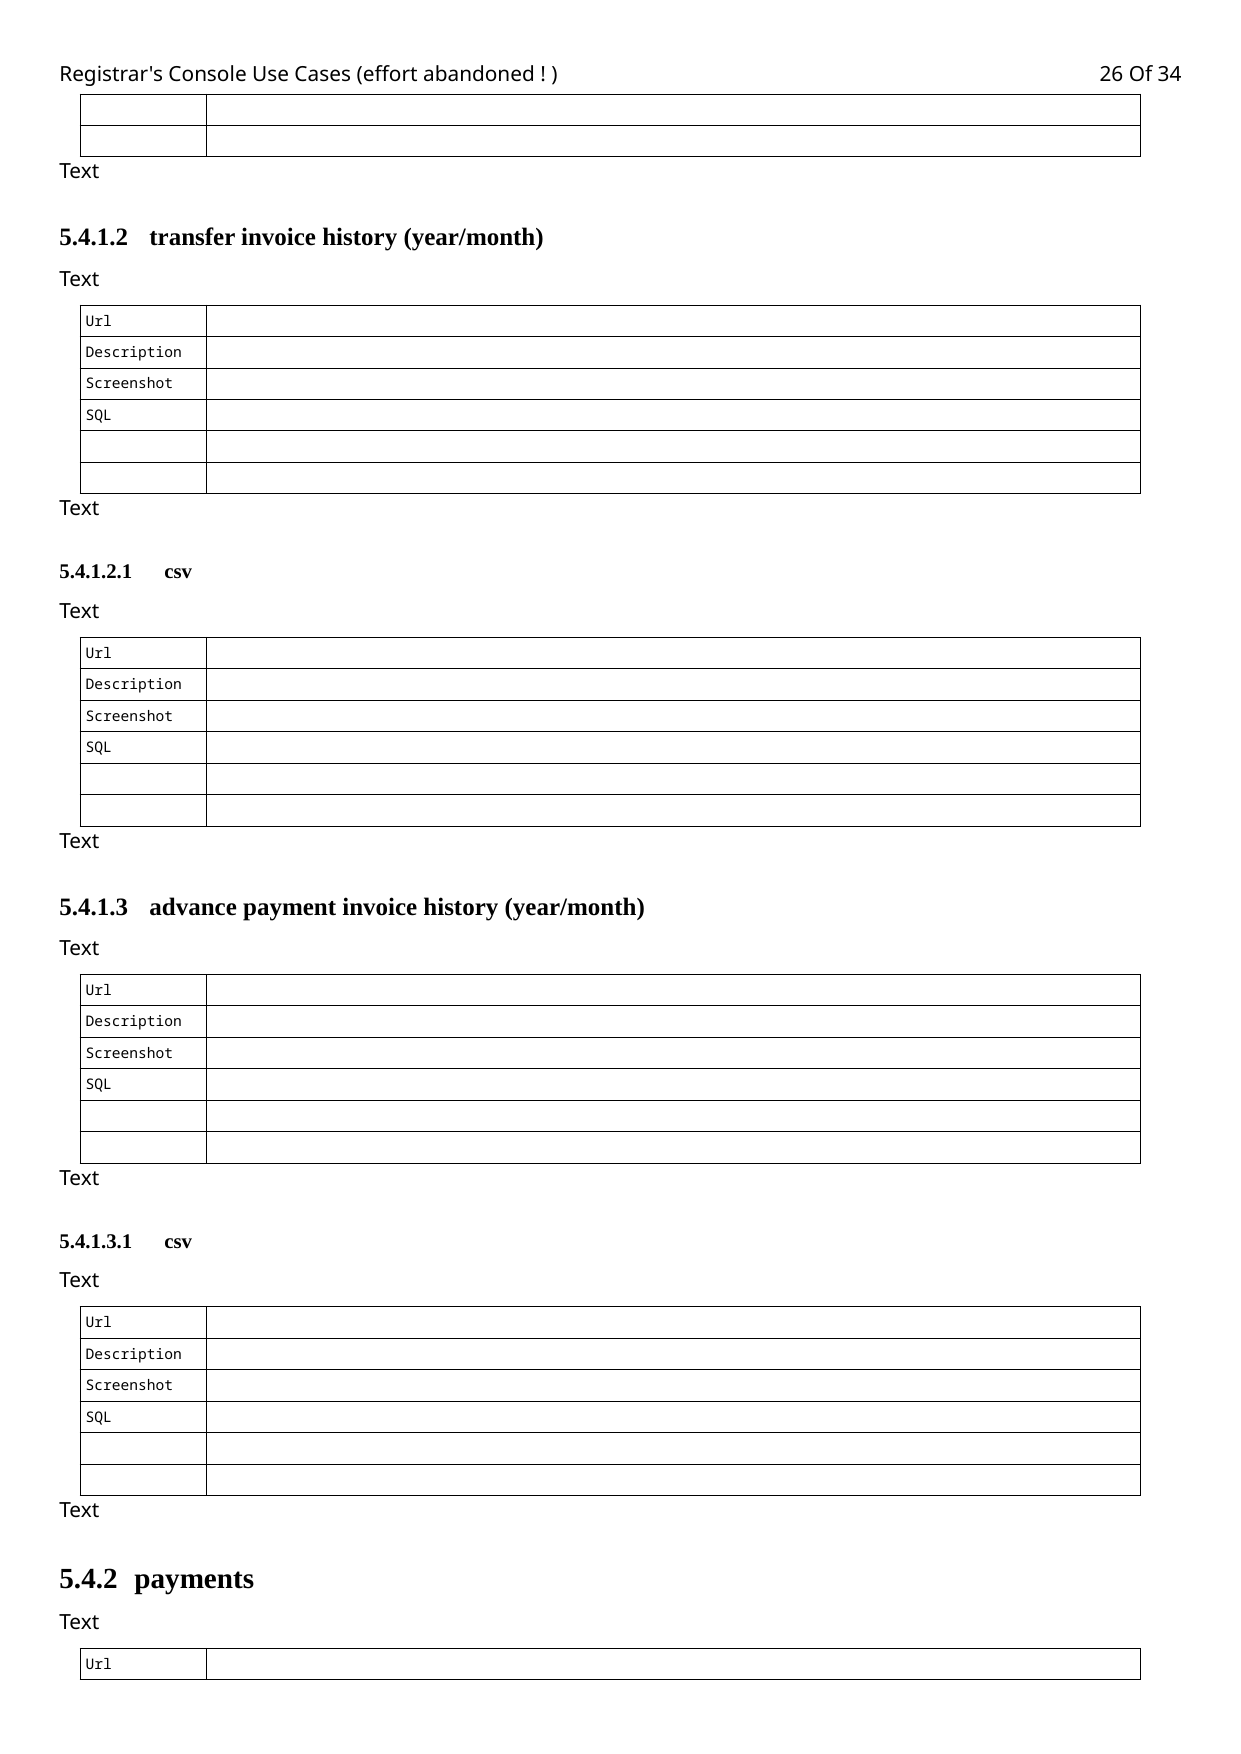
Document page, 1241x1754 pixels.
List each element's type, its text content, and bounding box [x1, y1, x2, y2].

table_cell [207, 1465, 1140, 1495]
table_cell [207, 795, 1140, 826]
subtitle transfer invoice history (year/month) [59, 222, 1181, 251]
table_cell Description [81, 1339, 206, 1369]
table_cell [207, 1339, 1140, 1369]
table_cell [81, 95, 206, 125]
subtitle csv [59, 1229, 1181, 1253]
table_cell [81, 1465, 206, 1495]
table_cell SQL [81, 732, 206, 763]
table_cell Description [81, 1006, 206, 1037]
table_cell [207, 400, 1140, 430]
table_cell [207, 1132, 1140, 1163]
table_header Url [81, 306, 206, 336]
table_header Url [81, 1307, 206, 1338]
table_cell [81, 463, 206, 493]
table_cell SQL [81, 1402, 206, 1432]
table_cell [81, 431, 206, 462]
table_header [207, 1307, 1140, 1338]
text Text [59, 1265, 1181, 1294]
table_cell [81, 1132, 206, 1163]
table_cell [81, 126, 206, 156]
text Text [59, 596, 1181, 624]
table_header [207, 638, 1140, 668]
table_cell Screenshot [81, 701, 206, 731]
table_cell [207, 463, 1140, 493]
table_cell SQL [81, 1069, 206, 1100]
table_cell [81, 795, 206, 826]
text Text [59, 1495, 1181, 1523]
table_cell [207, 764, 1140, 794]
table_cell [207, 337, 1140, 367]
text Text [59, 826, 1181, 854]
subtitle payments [59, 1561, 1181, 1594]
table_cell Screenshot [81, 1370, 206, 1401]
table_header Url [81, 975, 206, 1005]
table_cell [207, 95, 1140, 125]
table_cell [81, 1433, 206, 1463]
text Text [59, 1163, 1181, 1191]
table_cell [207, 701, 1140, 731]
table_cell [207, 431, 1140, 462]
subtitle advance payment invoice history (year/month) [59, 892, 1181, 920]
table_cell Screenshot [81, 369, 206, 399]
text Text [59, 264, 1181, 292]
table_cell Description [81, 337, 206, 367]
table_cell [207, 369, 1140, 399]
table_cell [207, 1038, 1140, 1068]
table_cell [207, 1370, 1140, 1401]
table_cell [207, 669, 1140, 700]
table_header Url [81, 638, 206, 668]
table_header [207, 306, 1140, 336]
table_cell [207, 1006, 1140, 1037]
text Text [59, 1607, 1181, 1635]
table_cell Screenshot [81, 1038, 206, 1068]
text Text [59, 156, 1181, 185]
text Text [59, 933, 1181, 961]
table_cell [207, 1402, 1140, 1432]
table_cell [81, 764, 206, 794]
table_cell [81, 1101, 206, 1131]
text Text [59, 493, 1181, 522]
table_header Url [81, 1649, 206, 1679]
table_header [207, 1649, 1140, 1679]
table_cell [207, 126, 1140, 156]
subtitle csv [59, 559, 1181, 583]
table_cell [207, 732, 1140, 763]
table_cell [207, 1069, 1140, 1100]
table_cell Description [81, 669, 206, 700]
table_header [207, 975, 1140, 1005]
table_cell [207, 1433, 1140, 1463]
table_cell [207, 1101, 1140, 1131]
table_cell SQL [81, 400, 206, 430]
